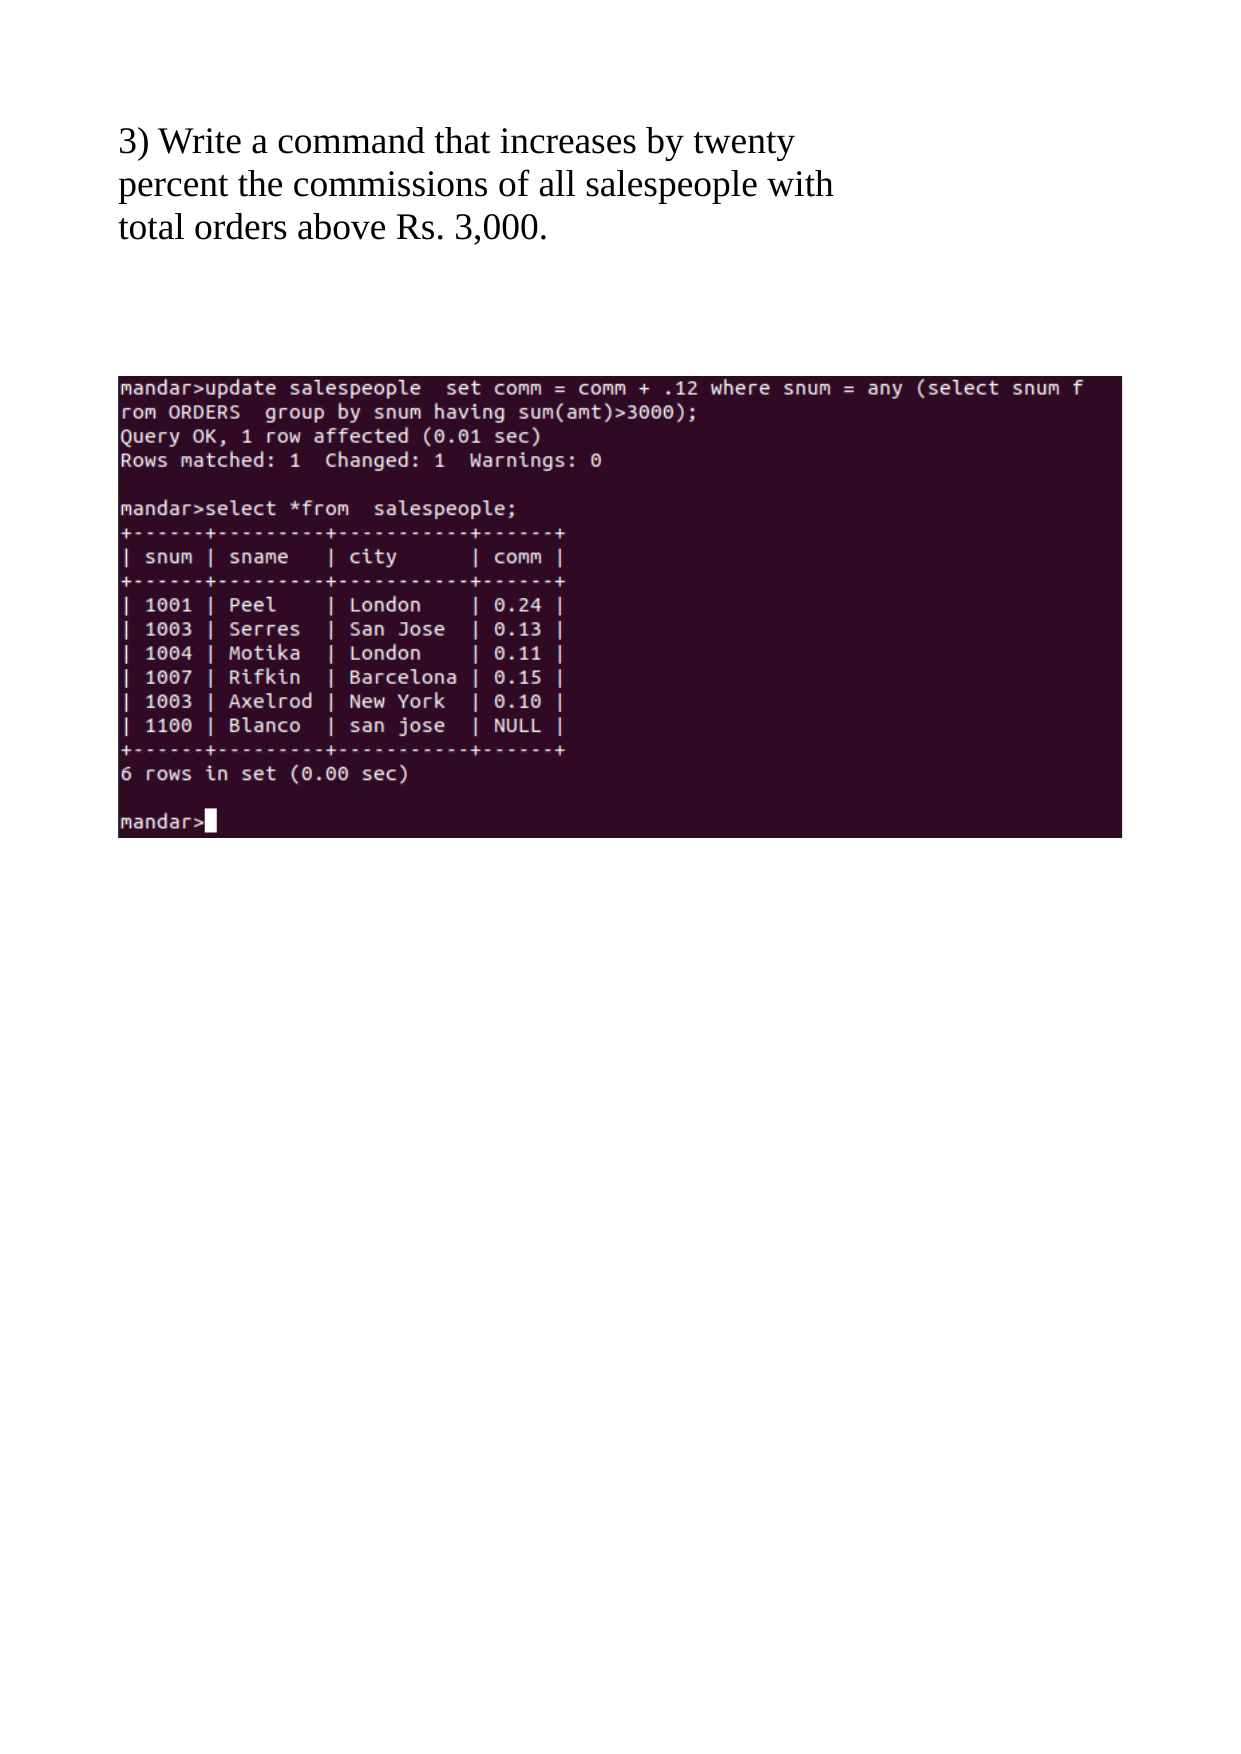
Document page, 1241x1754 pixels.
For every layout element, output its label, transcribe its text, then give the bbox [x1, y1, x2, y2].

picture [118, 376, 1123, 838]
text percent the commissions of all salespeople with [118, 161, 1122, 204]
text 3) Write a command that increases by twenty [118, 118, 1122, 161]
text total orders above Rs. 3,000. [118, 204, 1122, 247]
